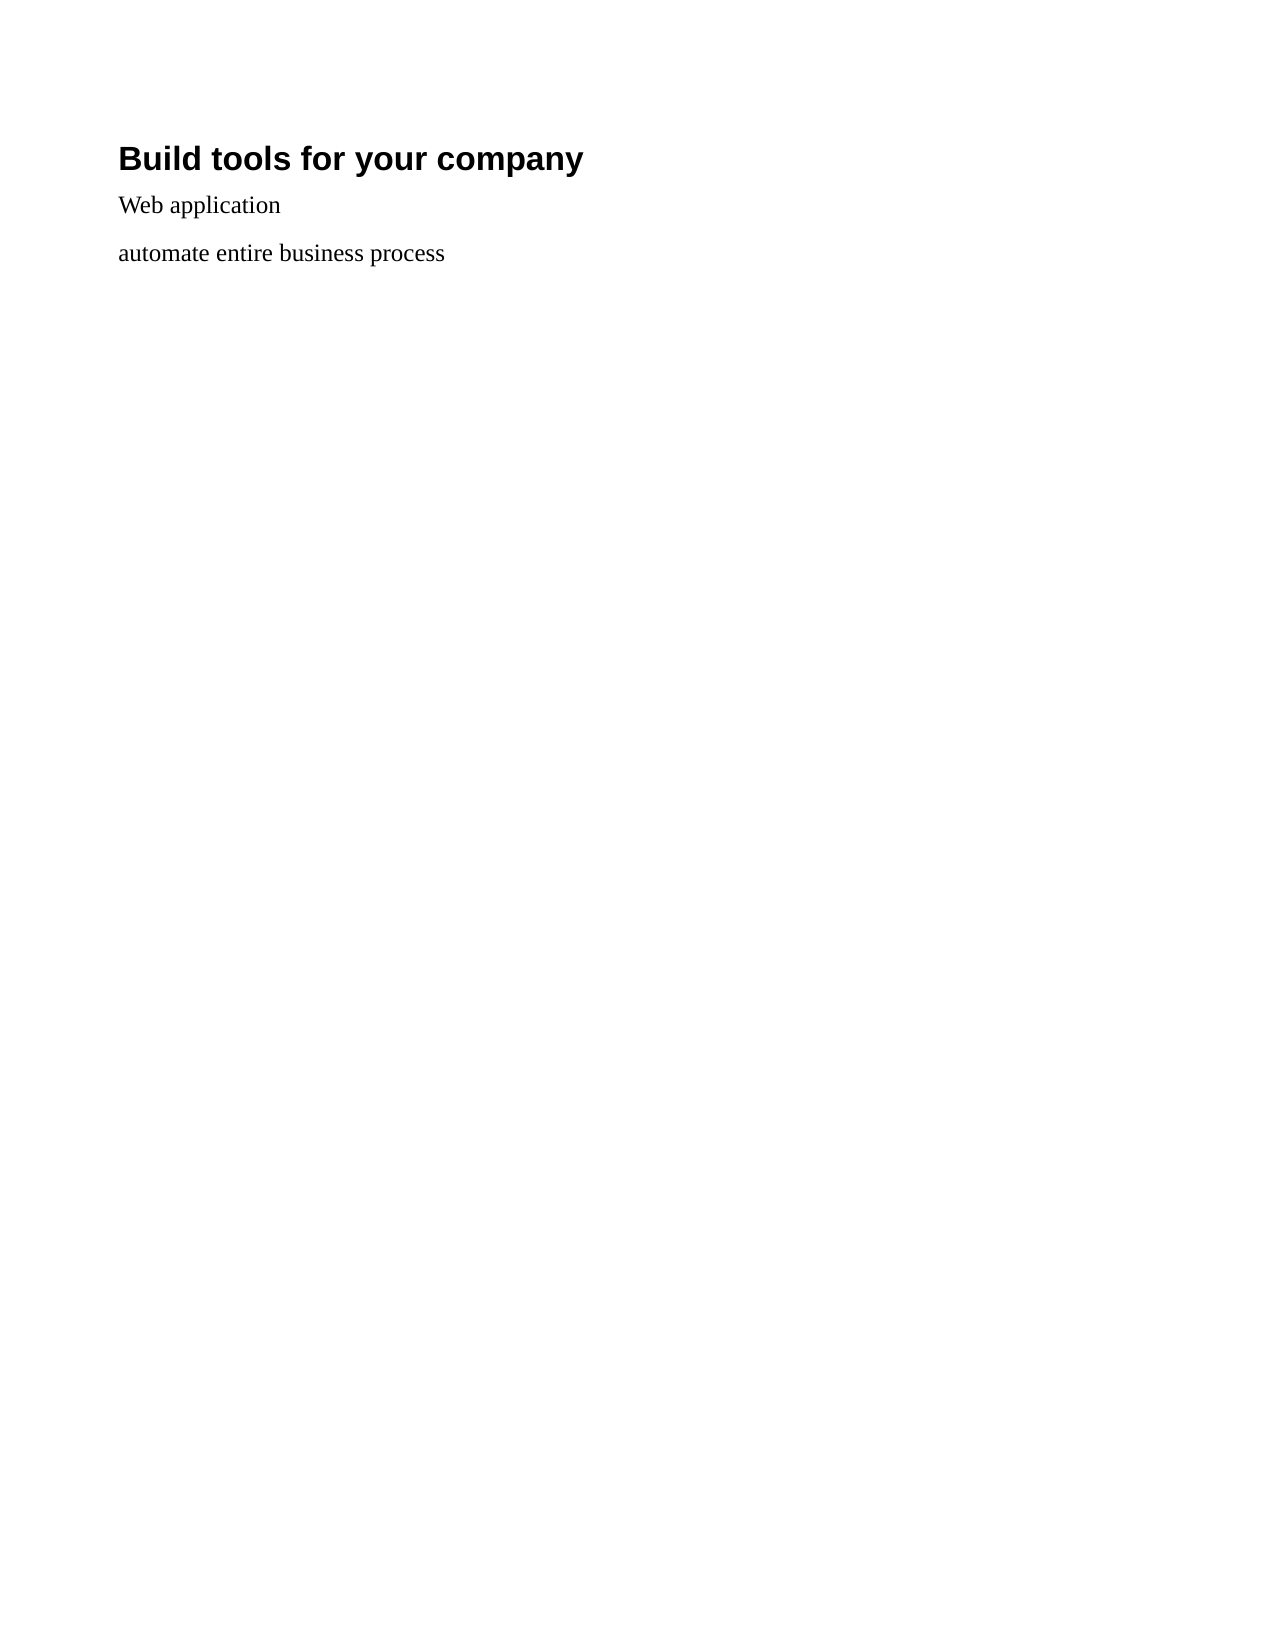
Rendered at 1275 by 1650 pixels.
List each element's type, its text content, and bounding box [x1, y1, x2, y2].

text automate entire business process [118, 238, 1157, 266]
subtitle Build tools for your company [118, 139, 1157, 178]
text Web application [118, 190, 1157, 219]
